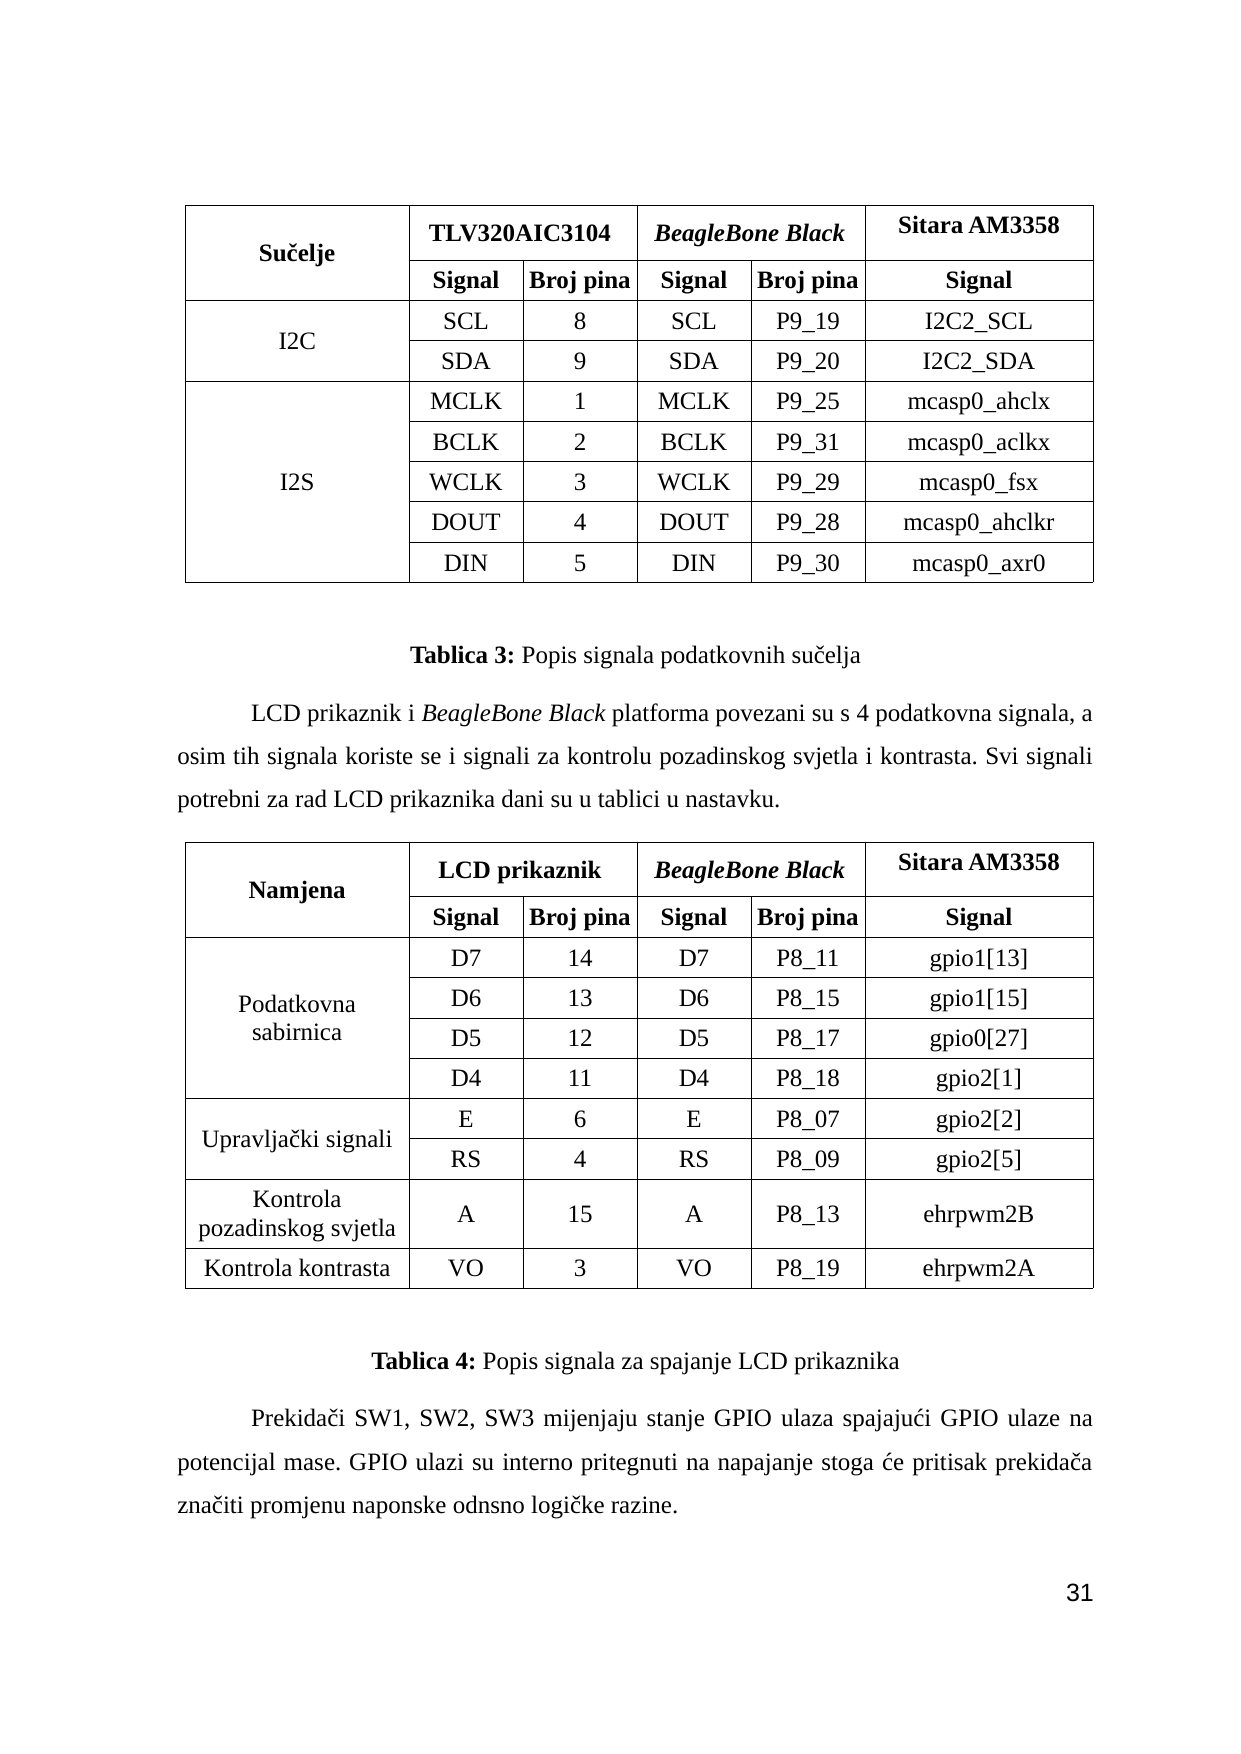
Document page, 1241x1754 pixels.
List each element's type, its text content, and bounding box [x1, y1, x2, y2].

table_cell P9_20 [752, 341, 865, 381]
table_cell 13 [524, 978, 637, 1017]
table_cell P8_18 [752, 1059, 865, 1098]
table_cell mcasp0_aclkx [866, 422, 1093, 461]
table_cell gpio2[2] [866, 1099, 1093, 1138]
table_cell gpio1[15] [866, 978, 1093, 1017]
table_cell D7 [410, 938, 523, 977]
table_cell mcasp0_axr0 [866, 543, 1093, 582]
table_cell ehrpwm2B [866, 1180, 1093, 1248]
table_cell Broj pina [752, 261, 865, 300]
table_cell D4 [638, 1059, 751, 1098]
table_header TLV320AIC3104 [410, 206, 637, 259]
table_cell I2S [186, 382, 409, 582]
table_cell DOUT [410, 502, 523, 542]
table_cell Signal [866, 897, 1093, 937]
table_cell gpio2[1] [866, 1059, 1093, 1098]
table_cell I2C2_SCL [866, 301, 1093, 340]
table_cell DIN [638, 543, 751, 582]
table_cell mcasp0_fsx [866, 462, 1093, 501]
table_cell P8_11 [752, 938, 865, 977]
table_cell MCLK [410, 382, 523, 421]
table_cell P9_30 [752, 543, 865, 582]
table_cell 15 [524, 1180, 637, 1248]
table_cell E [410, 1099, 523, 1138]
text Tablica 3: Popis signala podatkovnih sučelja [177, 640, 1093, 669]
table_cell Broj pina [524, 261, 637, 300]
table_header Sitara AM3358 [866, 206, 1093, 259]
table_cell gpio0[27] [866, 1019, 1093, 1058]
table_cell 14 [524, 938, 637, 977]
table_cell ehrpwm2A [866, 1249, 1093, 1288]
table_cell Signal [866, 261, 1093, 300]
table_cell I2C [186, 301, 409, 381]
text Prekidači SW1, SW2, SW3 mijenjaju stanje GPIO ulaza spajajući GPIO ulaze na potencijal mase. GPIO ulazi su interno pritegnuti na napajanje stoga će pritisak prekidača značiti promjenu naponske odnsno logičke razine. [177, 1403, 1093, 1518]
table_cell Signal [410, 261, 523, 300]
table_header Namjena [186, 843, 409, 937]
table_cell WCLK [638, 462, 751, 501]
table_cell Broj pina [752, 897, 865, 937]
table_header LCD prikaznik [410, 843, 637, 896]
table_cell D4 [410, 1059, 523, 1098]
table_cell gpio1[13] [866, 938, 1093, 977]
table_cell Podatkovna sabirnica [186, 938, 409, 1098]
table_cell MCLK [638, 382, 751, 421]
table_cell DIN [410, 543, 523, 582]
table_cell WCLK [410, 462, 523, 501]
table_cell D6 [410, 978, 523, 1017]
table_cell A [410, 1180, 523, 1248]
table_cell D6 [638, 978, 751, 1017]
table_cell 9 [524, 341, 637, 381]
table_cell 3 [524, 462, 637, 501]
table_cell P8_09 [752, 1139, 865, 1179]
table_cell Signal [410, 897, 523, 937]
table_cell SDA [410, 341, 523, 381]
table_cell Broj pina [524, 897, 637, 937]
table_cell P9_29 [752, 462, 865, 501]
table_cell 4 [524, 502, 637, 542]
table_cell P8_15 [752, 978, 865, 1017]
text LCD prikaznik i BeagleBone Black platforma povezani su s 4 podatkovna signala, a osim tih signala koriste se i signali za kontrolu pozadinskog svjetla i kontrasta. Svi signali potrebni za rad LCD prikaznika dani su u tablici u nastavku. [177, 698, 1093, 813]
table_cell VO [638, 1249, 751, 1288]
text Tablica 4: Popis signala za spajanje LCD prikaznika [177, 1346, 1093, 1374]
table_cell 6 [524, 1099, 637, 1138]
table_cell 12 [524, 1019, 637, 1058]
table_cell 3 [524, 1249, 637, 1288]
table_cell P8_17 [752, 1019, 865, 1058]
table_header BeagleBone Black [638, 206, 865, 259]
table_cell A [638, 1180, 751, 1248]
table_cell D5 [410, 1019, 523, 1058]
table_cell 2 [524, 422, 637, 461]
table_cell 11 [524, 1059, 637, 1098]
table_cell P9_28 [752, 502, 865, 542]
table_cell DOUT [638, 502, 751, 542]
table_cell BCLK [410, 422, 523, 461]
table_cell D7 [638, 938, 751, 977]
table_cell gpio2[5] [866, 1139, 1093, 1179]
table_cell E [638, 1099, 751, 1138]
table_cell SDA [638, 341, 751, 381]
table_cell Kontrola pozadinskog svjetla [186, 1180, 409, 1248]
table_cell 5 [524, 543, 637, 582]
table_cell P9_25 [752, 382, 865, 421]
table_cell P8_13 [752, 1180, 865, 1248]
table_cell Kontrola kontrasta [186, 1249, 409, 1288]
table_cell 8 [524, 301, 637, 340]
table_cell 1 [524, 382, 637, 421]
table_header BeagleBone Black [638, 843, 865, 896]
table_cell SCL [410, 301, 523, 340]
table_cell mcasp0_ahclx [866, 382, 1093, 421]
table_cell BCLK [638, 422, 751, 461]
table_cell 4 [524, 1139, 637, 1179]
table_cell RS [638, 1139, 751, 1179]
table_cell P8_19 [752, 1249, 865, 1288]
table_cell P9_31 [752, 422, 865, 461]
table_cell P8_07 [752, 1099, 865, 1138]
table_cell Signal [638, 897, 751, 937]
table_cell Upravljački signali [186, 1099, 409, 1179]
table_cell RS [410, 1139, 523, 1179]
table_cell I2C2_SDA [866, 341, 1093, 381]
table_cell mcasp0_ahclkr [866, 502, 1093, 542]
table_header Sučelje [186, 206, 409, 300]
table_cell Signal [638, 261, 751, 300]
table_cell D5 [638, 1019, 751, 1058]
table_cell P9_19 [752, 301, 865, 340]
table_cell SCL [638, 301, 751, 340]
table_cell VO [410, 1249, 523, 1288]
table_header Sitara AM3358 [866, 843, 1093, 896]
